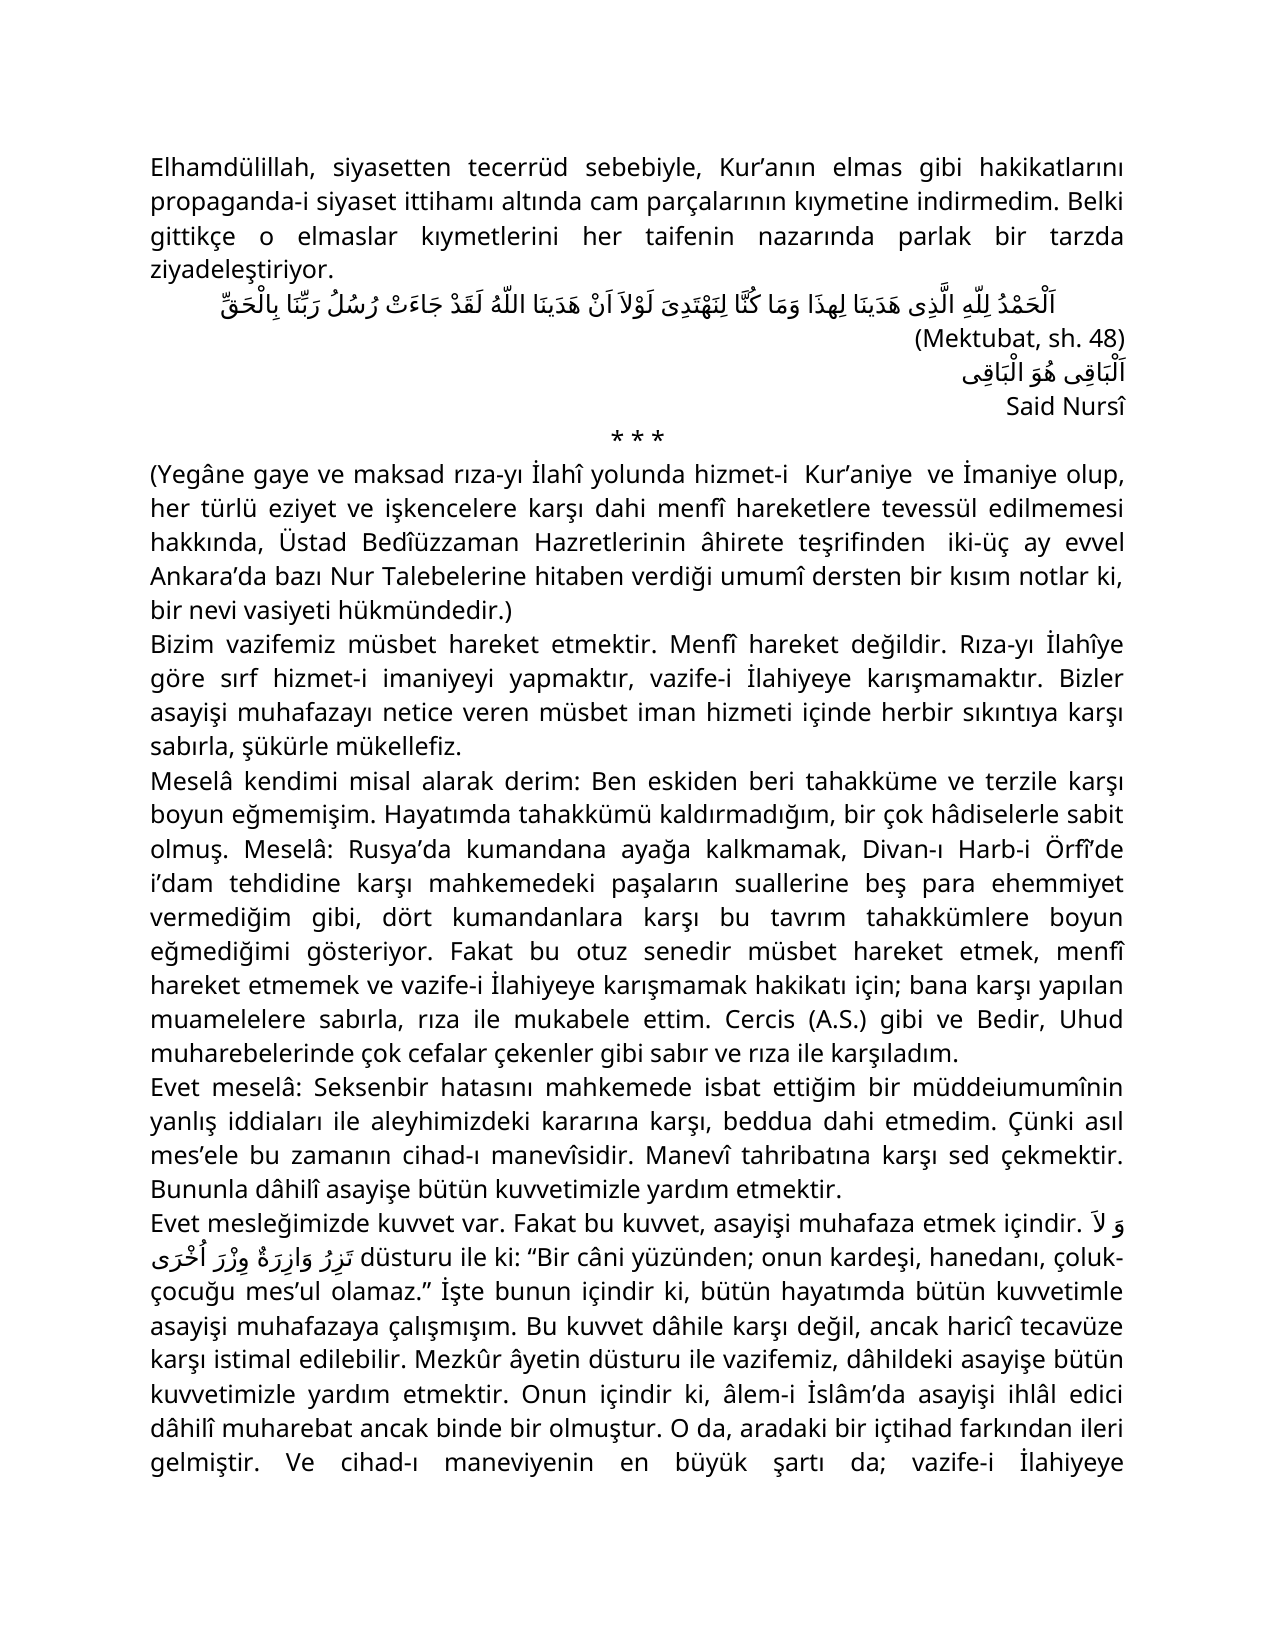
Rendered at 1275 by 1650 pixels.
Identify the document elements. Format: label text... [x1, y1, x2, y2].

text Elhamdülillah, siyasetten tecerrüd sebebiyle, Kur’anın elmas gibi hakikatlarını propaganda-i siyaset ittihamı altında cam parçalarının kıymetine indirmedim. Belki gittikçe o elmaslar kıymetlerini her taifenin nazarında parlak bir tarzda ziyadeleştiriyor. [150, 150, 1125, 286]
text Said Nursî [150, 388, 1125, 422]
text Bizim vazifemiz müsbet hareket etmektir. Menfî hareket değildir. Rıza-yı İlahîye göre sırf hizmet-i imaniyeyi yapmaktır, vazife-i İlahiyeye karışmamaktır. Bizler asayişi muhafazayı netice veren müsbet iman hizmeti içinde herbir sıkıntıya karşı sabırla, şükürle mükellefiz. [150, 627, 1125, 763]
text (Mektubat, sh. 48) [150, 320, 1125, 354]
text Meselâ kendimi misal alarak derim: Ben eskiden beri tahakküme ve terzile karşı boyun eğmemişim. Hayatımda tahakkümü kaldırmadığım, bir çok hâdiselerle sabit olmuş. Meselâ: Rusya’da kumandana ayağa kalkmamak, Divan-ı Harb-i Örfî’de i’dam tehdidine karşı mahkemedeki paşaların suallerine beş para ehemmiyet vermediğim gibi, dört kumandanlara karşı bu tavrım tahakkümlere boyun eğmediğimi gösteriyor. Fakat bu otuz senedir müsbet hareket etmek, menfî hareket etmemek ve vazife-i İlahiyeye karışmamak hakikatı için; bana karşı yapılan muamelelere sabırla, rıza ile mukabele ettim. Cercis (A.S.) gibi ve Bedir, Uhud muharebelerinde çok cefalar çekenler gibi sabır ve rıza ile karşıladım. [150, 763, 1125, 1070]
text اَلْبَاقِى هُوَ الْبَاقِى [150, 354, 1125, 388]
text اَلْحَمْدُ لِلّهِ الَّذِى هَدَينَا لِهذَا وَمَا كُنَّا لِنَهْتَدِىَ لَوْلاَ اَنْ هَدَينَا اللّهُ لَقَدْ جَاءَتْ رُسُلُ رَبِّنَا بِالْحَقِّ [150, 286, 1125, 320]
text Evet mesleğimizde kuvvet var. Fakat bu kuvvet, asayişi muhafaza etmek içindir. وَ لاَ تَزِرُ وَازِرَةٌ وِزْرَ اُخْرَى düsturu ile ki: “Bir câni yüzünden; onun kardeşi, hanedanı, çoluk-çocuğu mes’ul olamaz.” İşte bunun içindir ki, bütün hayatımda bütün kuvvetimle asayişi muhafazaya çalışmışım. Bu kuvvet dâhile karşı değil, ancak haricî tecavüze karşı istimal edilebilir. Mezkûr âyetin düsturu ile vazifemiz, dâhildeki asayişe bütün kuvvetimizle yardım etmektir. Onun içindir ki, âlem-i İslâm’da asayişi ihlâl edici dâhilî muharebat ancak binde bir olmuştur. O da, aradaki bir içtihad farkından ileri gelmiştir. Ve cihad-ı maneviyenin en büyük şartı da; vazife-i İlahiyeye karışmamaktır ki, “Bizim vazifemiz hizmettir, netice Cenab-ı Hakk’a aittir; biz vazifemizi yapmakla mecbur ve mükellefiz.” [150, 1206, 1125, 1478]
text * * * [150, 422, 1125, 457]
text Evet meselâ: Seksenbir hatasını mahkemede isbat ettiğim bir müddeiumumînin yanlış iddiaları ile aleyhimizdeki kararına karşı, beddua dahi etmedim. Çünki asıl mes’ele bu zamanın cihad-ı manevîsidir. Manevî tahribatına karşı sed çekmektir. Bununla dâhilî asayişe bütün kuvvetimizle yardım etmektir. [150, 1070, 1125, 1206]
text (Yegâne gaye ve maksad rıza-yı İlahî yolunda hizmet-i Kur’aniye ve İmaniye olup, her türlü eziyet ve işkencelere karşı dahi menfî hareketlere tevessül edilmemesi hakkında, Üstad Bedîüzzaman Hazretlerinin âhirete teşrifinden iki-üç ay evvel Ankara’da bazı Nur Talebelerine hitaben verdiği umumî dersten bir kısım notlar ki, bir nevi vasiyeti hükmündedir.) [150, 457, 1125, 627]
